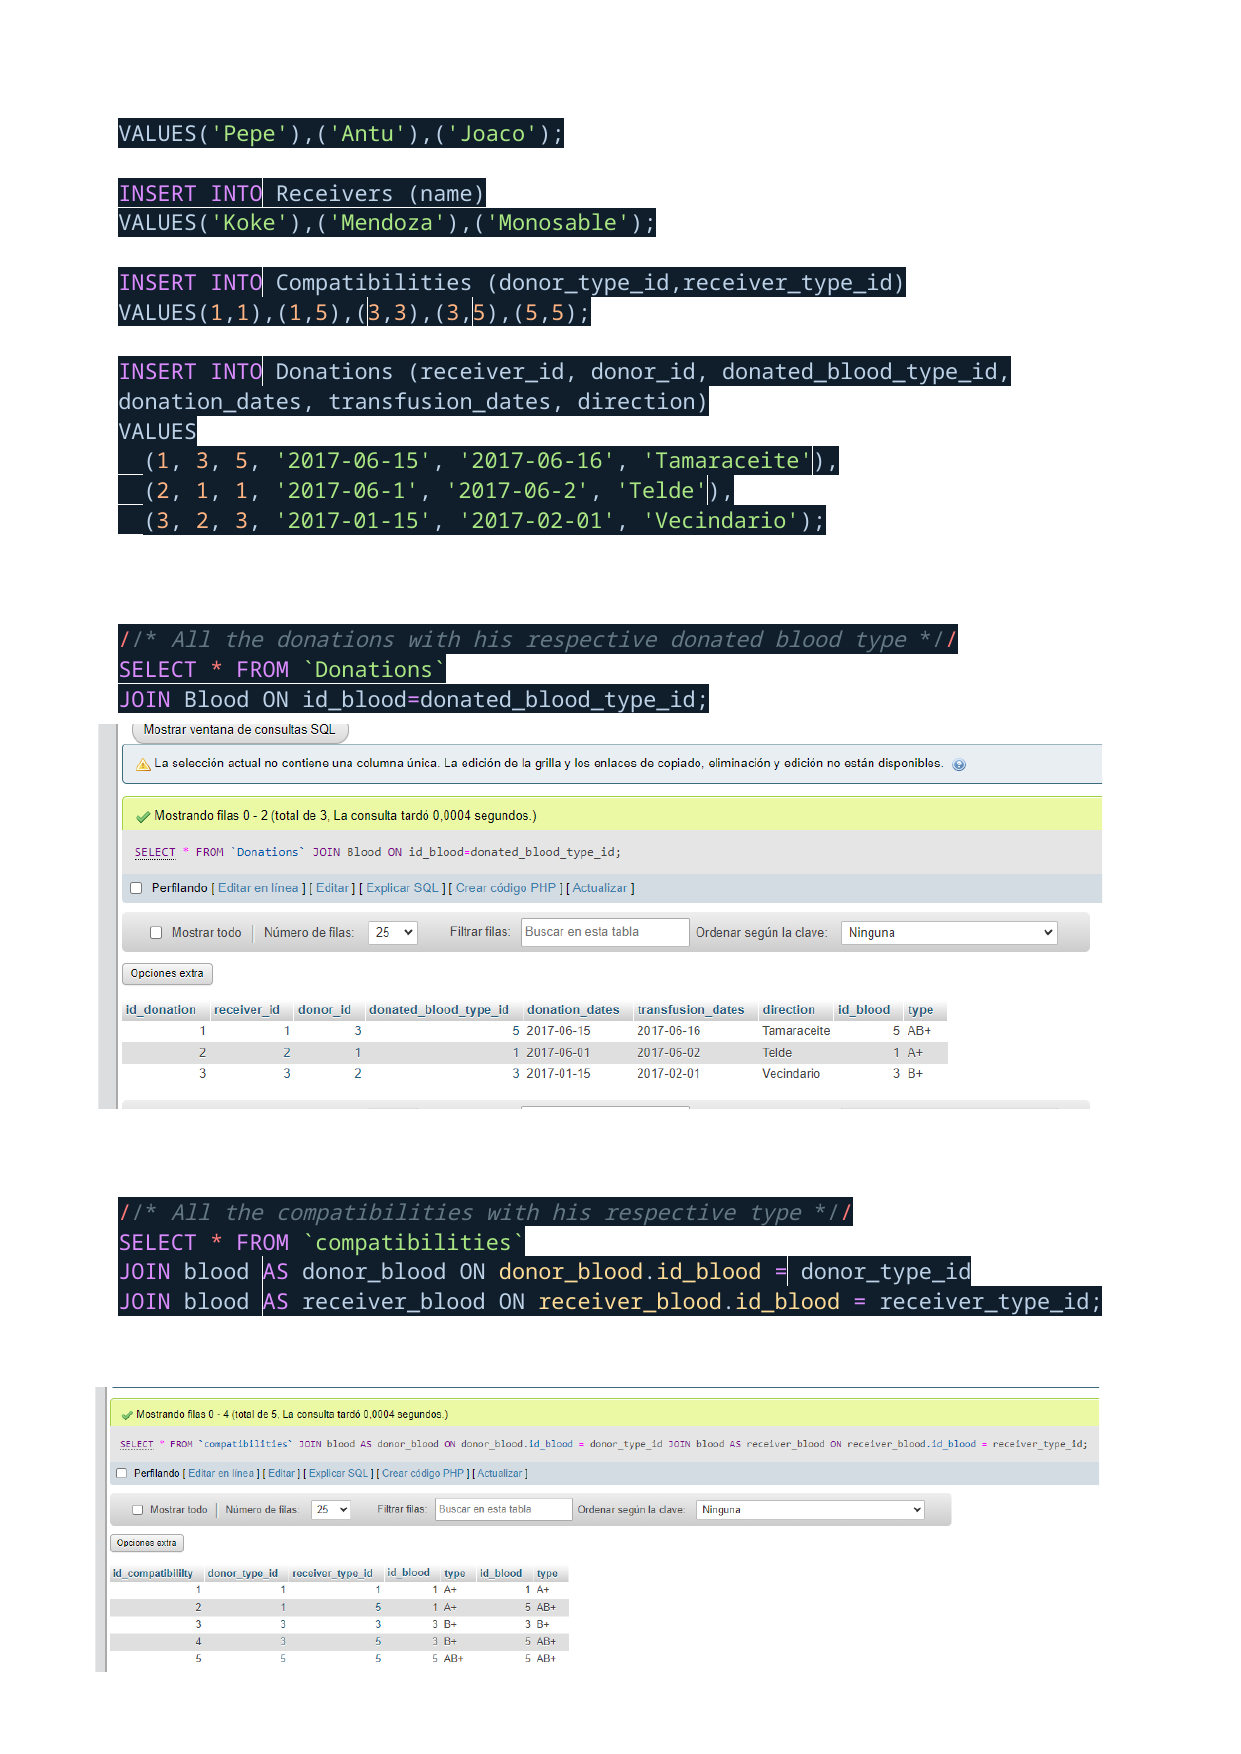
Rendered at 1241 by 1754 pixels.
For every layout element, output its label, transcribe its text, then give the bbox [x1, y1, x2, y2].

text JOIN blood AS receiver_blood ON receiver_blood.id_blood = receiver_type_id; [118, 1286, 1122, 1316]
text VALUES(1,1),(1,5),(3,3),(3,5),(5,5); [118, 297, 1122, 326]
text SELECT * FROM `compatibilities` [118, 1226, 1122, 1256]
text //* All the donations with his respective donated blood type *// [118, 624, 1122, 654]
text INSERT INTO Donations (receiver_id, donor_id, donated_blood_type_id, donation_dates, transfusion_dates, direction) [118, 356, 1122, 416]
text (3, 2, 3, '2017-01-15', '2017-02-01', 'Vecindario'); [118, 505, 1122, 535]
text VALUES('Koke'),('Mendoza'),('Monosable'); [118, 207, 1122, 237]
text JOIN Blood ON id_blood=donated_blood_type_id; [118, 683, 1122, 713]
text INSERT INTO Receivers (name) [118, 178, 1122, 207]
text //* All the compatibilities with his respective type *// [118, 1197, 1122, 1226]
text INSERT INTO Compatibilities (donor_type_id,receiver_type_id) [118, 267, 1122, 297]
text VALUES('Pepe'),('Antu'),('Joaco'); [118, 118, 1122, 148]
text SELECT * FROM `Donations` [118, 654, 1122, 683]
text VALUES [118, 416, 1122, 446]
picture [95, 1387, 1100, 1672]
text (1, 3, 5, '2017-06-15', '2017-06-16', 'Tamaraceite'), [118, 446, 1122, 475]
text JOIN blood AS donor_blood ON donor_blood.id_blood = donor_type_id [118, 1256, 1122, 1286]
text (2, 1, 1, '2017-06-1', '2017-06-2', 'Telde'), [118, 475, 1122, 505]
picture [98, 724, 1103, 1109]
